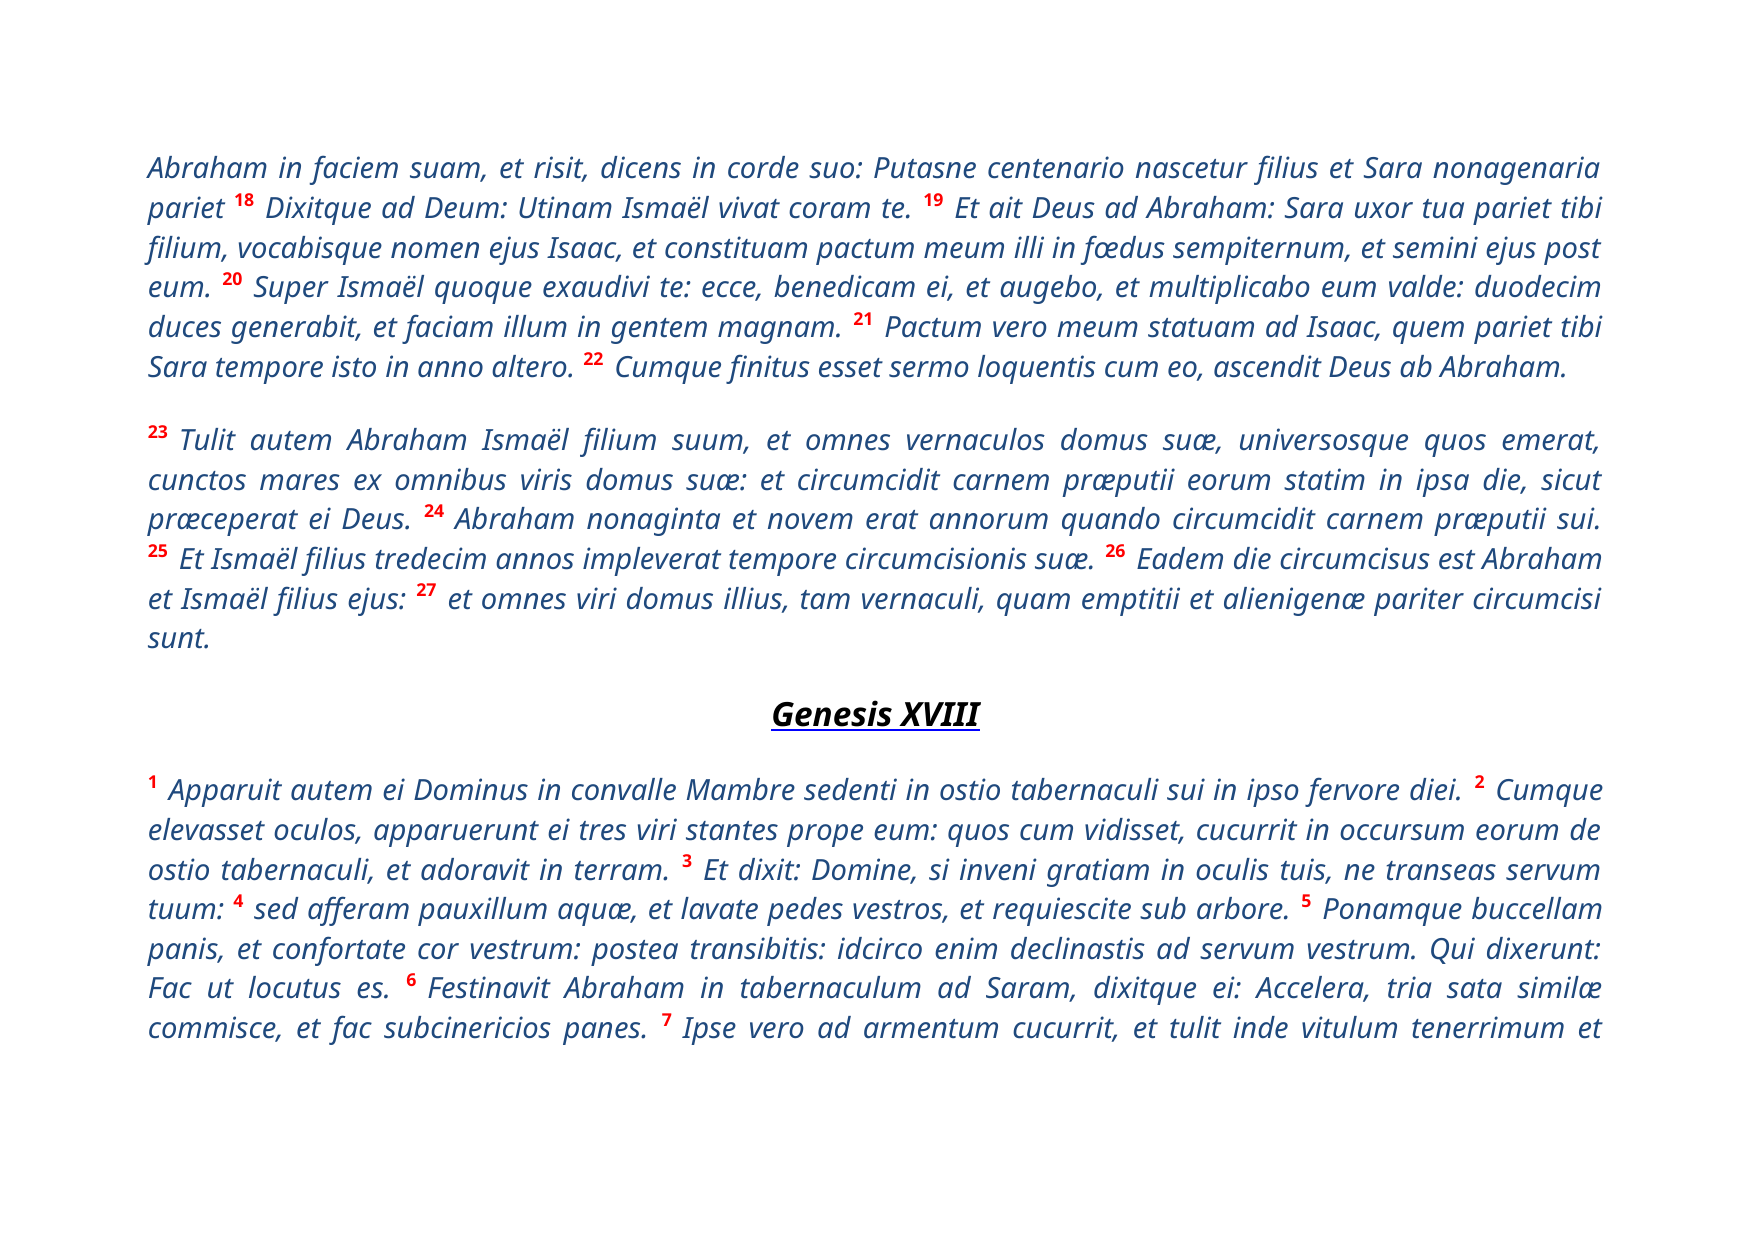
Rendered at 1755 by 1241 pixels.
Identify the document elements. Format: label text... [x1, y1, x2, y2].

text 1 Apparuit autem ei Dominus in convalle Mambre sedenti in ostio tabernaculi sui in ipso fervore diei. 2 Cumque elevasset oculos, apparuerunt ei tres viri stantes prope eum: quos cum vidisset, cucurrit in occursum eorum de ostio tabernaculi, et adoravit in terram. 3 Et dixit: Domine, si inveni gratiam in oculis tuis, ne transeas servum tuum: 4 sed afferam pauxillum aquæ, et lavate pedes vestros, et requiescite sub arbore. 5 Ponamque buccellam panis, et confortate cor vestrum: postea transibitis: idcirco enim declinastis ad servum vestrum. Qui dixerunt: Fac ut locutus es. 6 Festinavit Abraham in tabernaculum ad Saram, dixitque ei: Accelera, tria sata similæ commisce, et fac subcinericios panes. 7 Ipse vero ad armentum cucurrit, et tulit inde vitulum tenerrimum et [148, 769, 1606, 1047]
text Abraham in faciem suam, et risit, dicens in corde suo: Putasne centenario nascetur filius et Sara nonagenaria pariet 18 Dixitque ad Deum: Utinam Ismaël vivat coram te. 19 Et ait Deus ad Abraham: Sara uxor tua pariet tibi filium, vocabisque nomen ejus Isaac, et constituam pactum meum illi in fœdus sempiternum, et semini ejus post eum. 20 Super Ismaël quoque exaudivi te: ecce, benedicam ei, et augebo, et multiplicabo eum valde: duodecim duces generabit, et faciam illum in gentem magnam. 21 Pactum vero meum statuam ad Isaac, quem pariet tibi Sara tempore isto in anno altero. 22 Cumque finitus esset sermo loquentis cum eo, ascendit Deus ab Abraham. [148, 148, 1606, 386]
text Genesis XVIII [148, 691, 1606, 736]
text 23 Tulit autem Abraham Ismaël filium suum, et omnes vernaculos domus suæ, universosque quos emerat, cunctos mares ex omnibus viris domus suæ: et circumcidit carnem præputii eorum statim in ipsa die, sicut præceperat ei Deus. 24 Abraham nonaginta et novem erat annorum quando circumcidit carnem præputii sui. 25 Et Ismaël filius tredecim annos impleverat tempore circumcisionis suæ. 26 Eadem die circumcisus est Abraham et Ismaël filius ejus: 27 et omnes viri domus illius, tam vernaculi, quam emptitii et alienigenæ pariter circumcisi sunt. [148, 419, 1606, 657]
